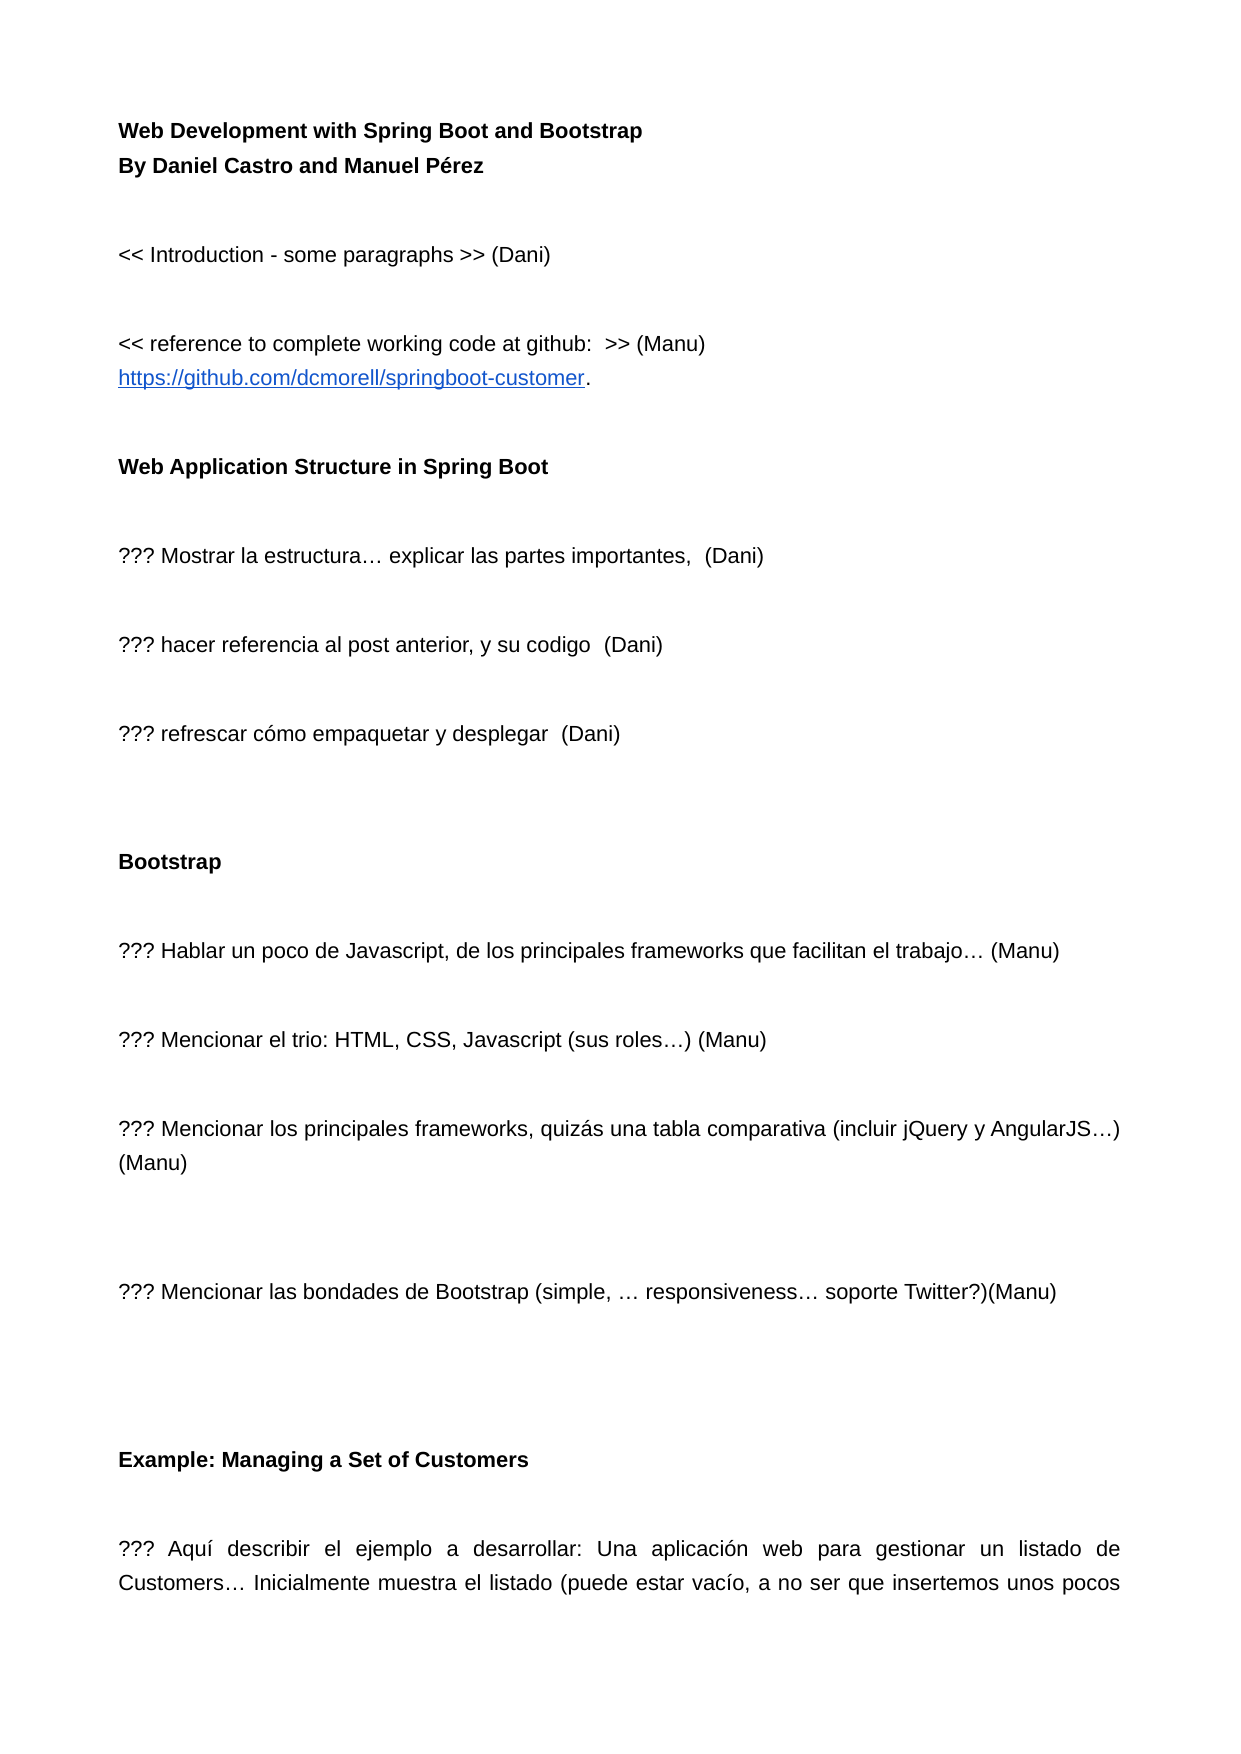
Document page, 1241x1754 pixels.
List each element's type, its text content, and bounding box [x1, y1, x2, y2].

text https://github.com/dcmorell/springboot-customer. [118, 365, 1122, 390]
text ??? Hablar un poco de Javascript, de los principales frameworks que facilitan el trabajo… (Manu) [118, 938, 1122, 963]
text Web Application Structure in Spring Boot [118, 454, 1122, 479]
text ??? Mencionar los principales frameworks, quizás una tabla comparativa (incluir jQuery y AngularJS…)(Manu) [118, 1116, 1122, 1176]
text << Introduction - some paragraphs >> (Dani) [118, 242, 1122, 267]
text ??? Mencionar el trio: HTML, CSS, Javascript (sus roles…) (Manu) [118, 1027, 1122, 1052]
text ??? Mostrar la estructura… explicar las partes importantes, (Dani) [118, 543, 1122, 568]
text << reference to complete working code at github: >> (Manu) [118, 331, 1122, 356]
text ??? Aquí describir el ejemplo a desarrollar: Una aplicación web para gestionar un listado de Customers… Inicialmente muestra el listado (puede estar vacío, a no ser que insertemos unos pocos [118, 1536, 1122, 1596]
text Bootstrap [118, 849, 1122, 874]
text ??? hacer referencia al post anterior, y su codigo (Dani) [118, 632, 1122, 657]
text Example: Managing a Set of Customers [118, 1447, 1122, 1472]
text By Daniel Castro and Manuel Pérez [118, 153, 1122, 178]
text ??? Mencionar las bondades de Bootstrap (simple, … responsiveness… soporte Twitter?)(Manu) [118, 1279, 1122, 1304]
text Web Development with Spring Boot and Bootstrap [118, 118, 1122, 143]
text ??? refrescar cómo empaquetar y desplegar (Dani) [118, 721, 1122, 746]
